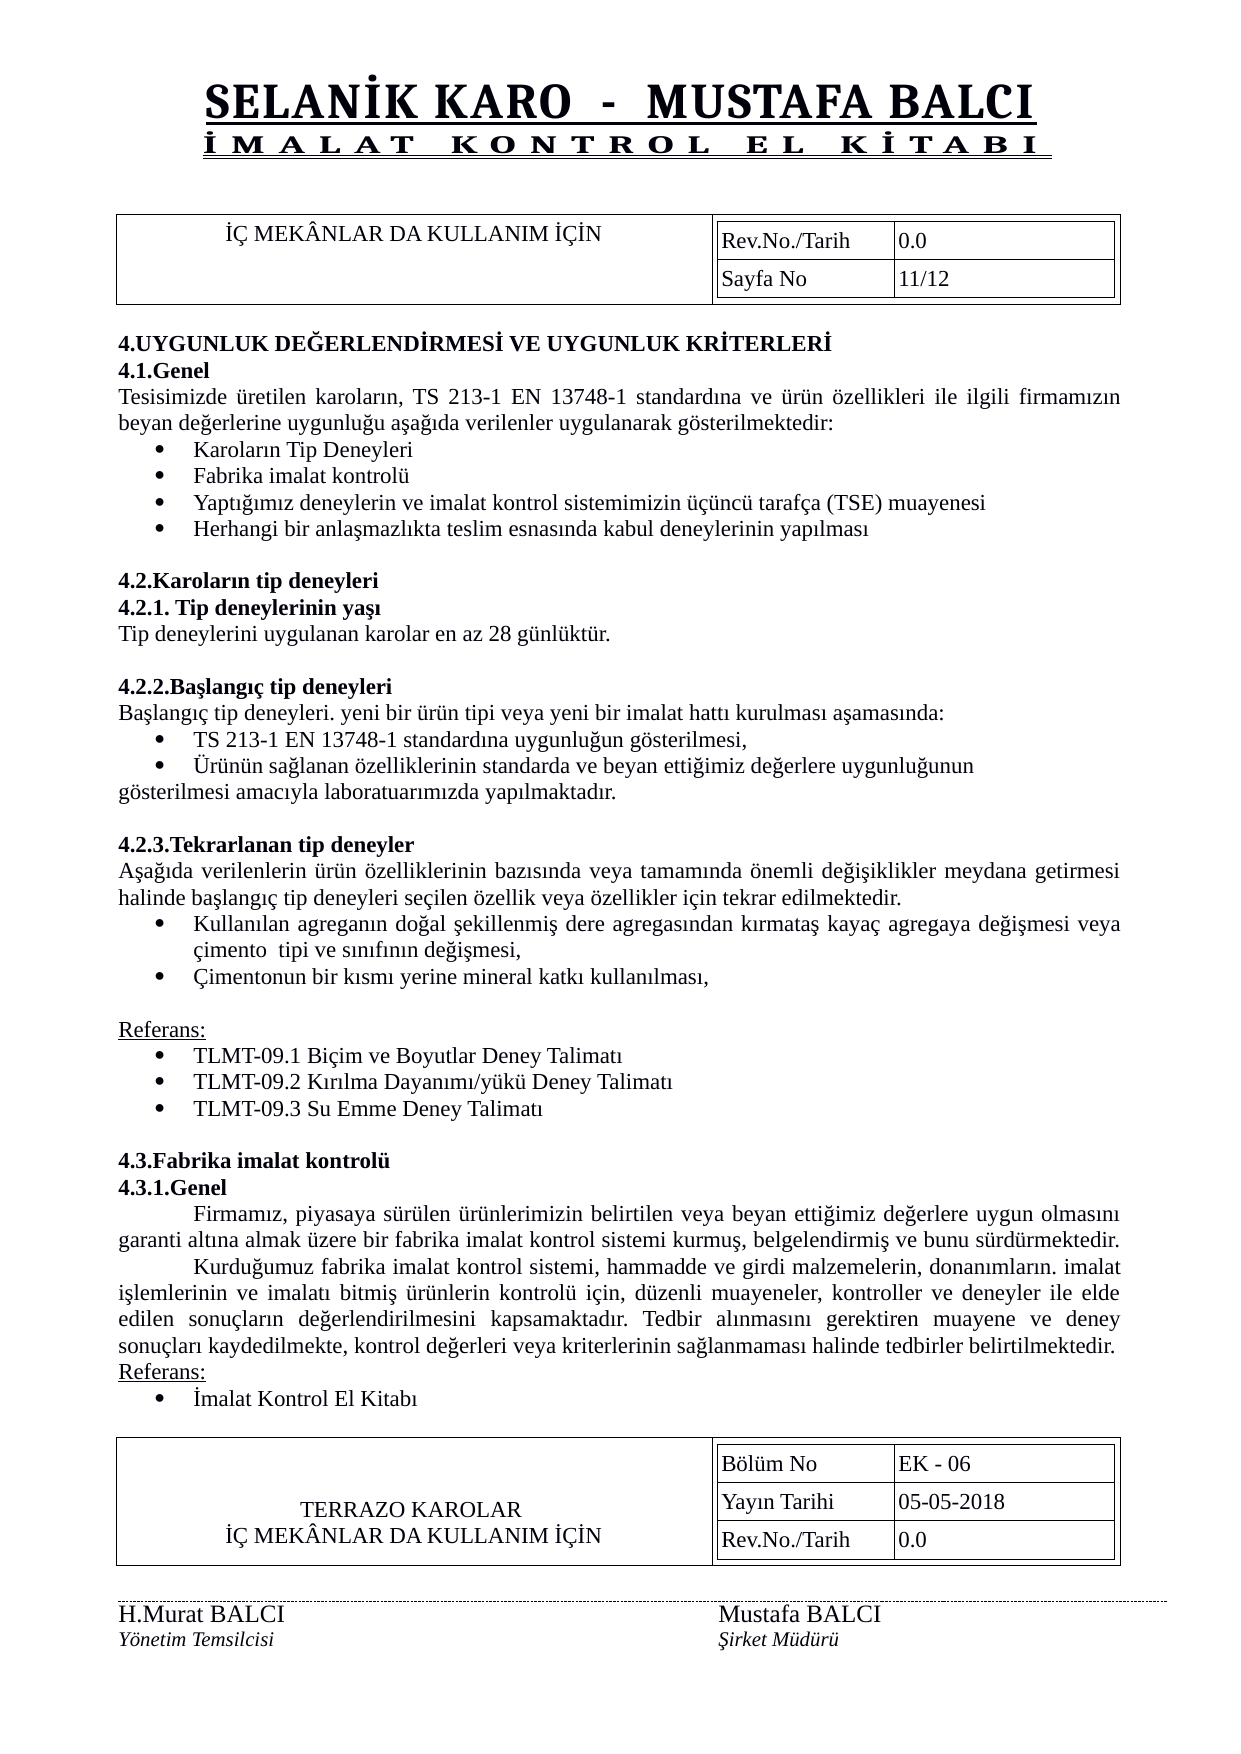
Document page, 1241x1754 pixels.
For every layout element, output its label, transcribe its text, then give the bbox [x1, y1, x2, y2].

text 4.3.Fabrika imalat kontrolü [118, 1147, 1122, 1174]
table_cell 11/12 [895, 260, 1114, 297]
text Referans: [118, 1016, 1122, 1042]
table_cell Rev.No./Tarih [718, 1521, 894, 1558]
text 4.2.2.Başlangıç tip deneyleri [118, 673, 1122, 699]
text Tip deneylerini uygulanan karolar en az 28 günlüktür. [118, 620, 1122, 647]
text Tesisimizde üretilen karoların, TS 213-1 EN 13748-1 standardına ve ürün özellikleri ile ilgili firmamızın beyan değerlerine uygunluğu aşağıda verilenler uygulanarak gösterilmektedir: [118, 383, 1122, 436]
list TS 213-1 EN 13748-1 standardına uygunluğun gösterilmesi, [156, 726, 1122, 752]
list Yaptığımız deneylerin ve imalat kontrol sistemimizin üçüncü tarafça (TSE) muayenesi [156, 488, 1122, 515]
list TLMT-09.2 Kırılma Dayanımı/yükü Deney Talimatı [156, 1068, 1122, 1095]
table_header [713, 215, 1120, 303]
table_header TERRAZO KAROLAR İÇ MEKÂNLAR DA KULLANIM İÇİN [117, 1438, 712, 1565]
text Aşağıda verilenlerin ürün özelliklerinin bazısında veya tamamında önemli değişiklikler meydana getirmesi halinde başlangıç tip deneyleri seçilen özellik veya özellikler için tekrar edilmektedir. [118, 857, 1122, 910]
list Ürünün sağlanan özelliklerinin standarda ve beyan ettiğimiz değerlere uygunluğunun [156, 752, 1122, 778]
table_cell 05-05-2018 [895, 1483, 1114, 1520]
table_cell 0.0 [895, 222, 1114, 259]
table_header Bölüm No [718, 1445, 894, 1482]
text 4.3.1.Genel [118, 1174, 1122, 1200]
table_header EK - 06 [895, 1445, 1114, 1482]
table_cell Sayfa No [718, 260, 894, 297]
table_cell Rev.No./Tarih [718, 222, 894, 259]
table_cell Yayın Tarihi [718, 1483, 894, 1520]
text Firmamız, piyasaya sürülen ürünlerimizin belirtilen veya beyan ettiğimiz değerlere uygun olmasını garanti altına almak üzere bir fabrika imalat kontrol sistemi kurmuş, belgelendirmiş ve bunu sürdürmektedir. Kurduğumuz fabrika imalat kontrol sistemi, hammadde ve girdi malzemelerin, donanımların. imalat işlemlerinin ve imalatı bitmiş ürünlerin kontrolü için, düzenli muayeneler, kontroller ve deneyler ile elde edilen sonuçların değerlendirilmesini kapsamaktadır. Tedbir alınmasını gerektiren muayene ve deney sonuçları kaydedilmekte, kontrol değerleri veya kriterlerinin sağlanmaması halinde tedbirler belirtilmektedir. [118, 1200, 1122, 1358]
table_header [713, 1438, 1120, 1565]
list TLMT-09.3 Su Emme Deney Talimatı [156, 1095, 1122, 1121]
text 4.2.3.Tekrarlanan tip deneyler [118, 831, 1122, 857]
list Herhangi bir anlaşmazlıkta teslim esnasında kabul deneylerinin yapılması [156, 515, 1122, 541]
text 4.1.Genel [118, 357, 1122, 383]
table_header İÇ MEKÂNLAR DA KULLANIM İÇİN [117, 215, 712, 303]
list Kullanılan agreganın doğal şekillenmiş dere agregasından kırmataş kayaç agregaya değişmesi veya çimento tipi ve sınıfının değişmesi, [156, 910, 1122, 963]
text Başlangıç tip deneyleri. yeni bir ürün tipi veya yeni bir imalat hattı kurulması aşamasında: [118, 699, 1122, 726]
text gösterilmesi amacıyla laboratuarımızda yapılmaktadır. [118, 778, 1122, 805]
table_cell 0.0 [895, 1521, 1114, 1558]
list Fabrika imalat kontrolü [156, 462, 1122, 488]
text 4.UYGUNLUK DEĞERLENDİRMESİ VE UYGUNLUK KRİTERLERİ [118, 330, 1122, 357]
list TLMT-09.1 Biçim ve Boyutlar Deney Talimatı [156, 1042, 1122, 1068]
text 4.2.1. Tip deneylerinin yaşı [118, 594, 1122, 620]
text 4.2.Karoların tip deneyleri [118, 568, 1122, 594]
list İmalat Kontrol El Kitabı [156, 1384, 1122, 1411]
text Referans: [118, 1358, 1122, 1384]
list Çimentonun bir kısmı yerine mineral katkı kullanılması, [156, 963, 1122, 989]
list Karoların Tip Deneyleri [156, 436, 1122, 462]
